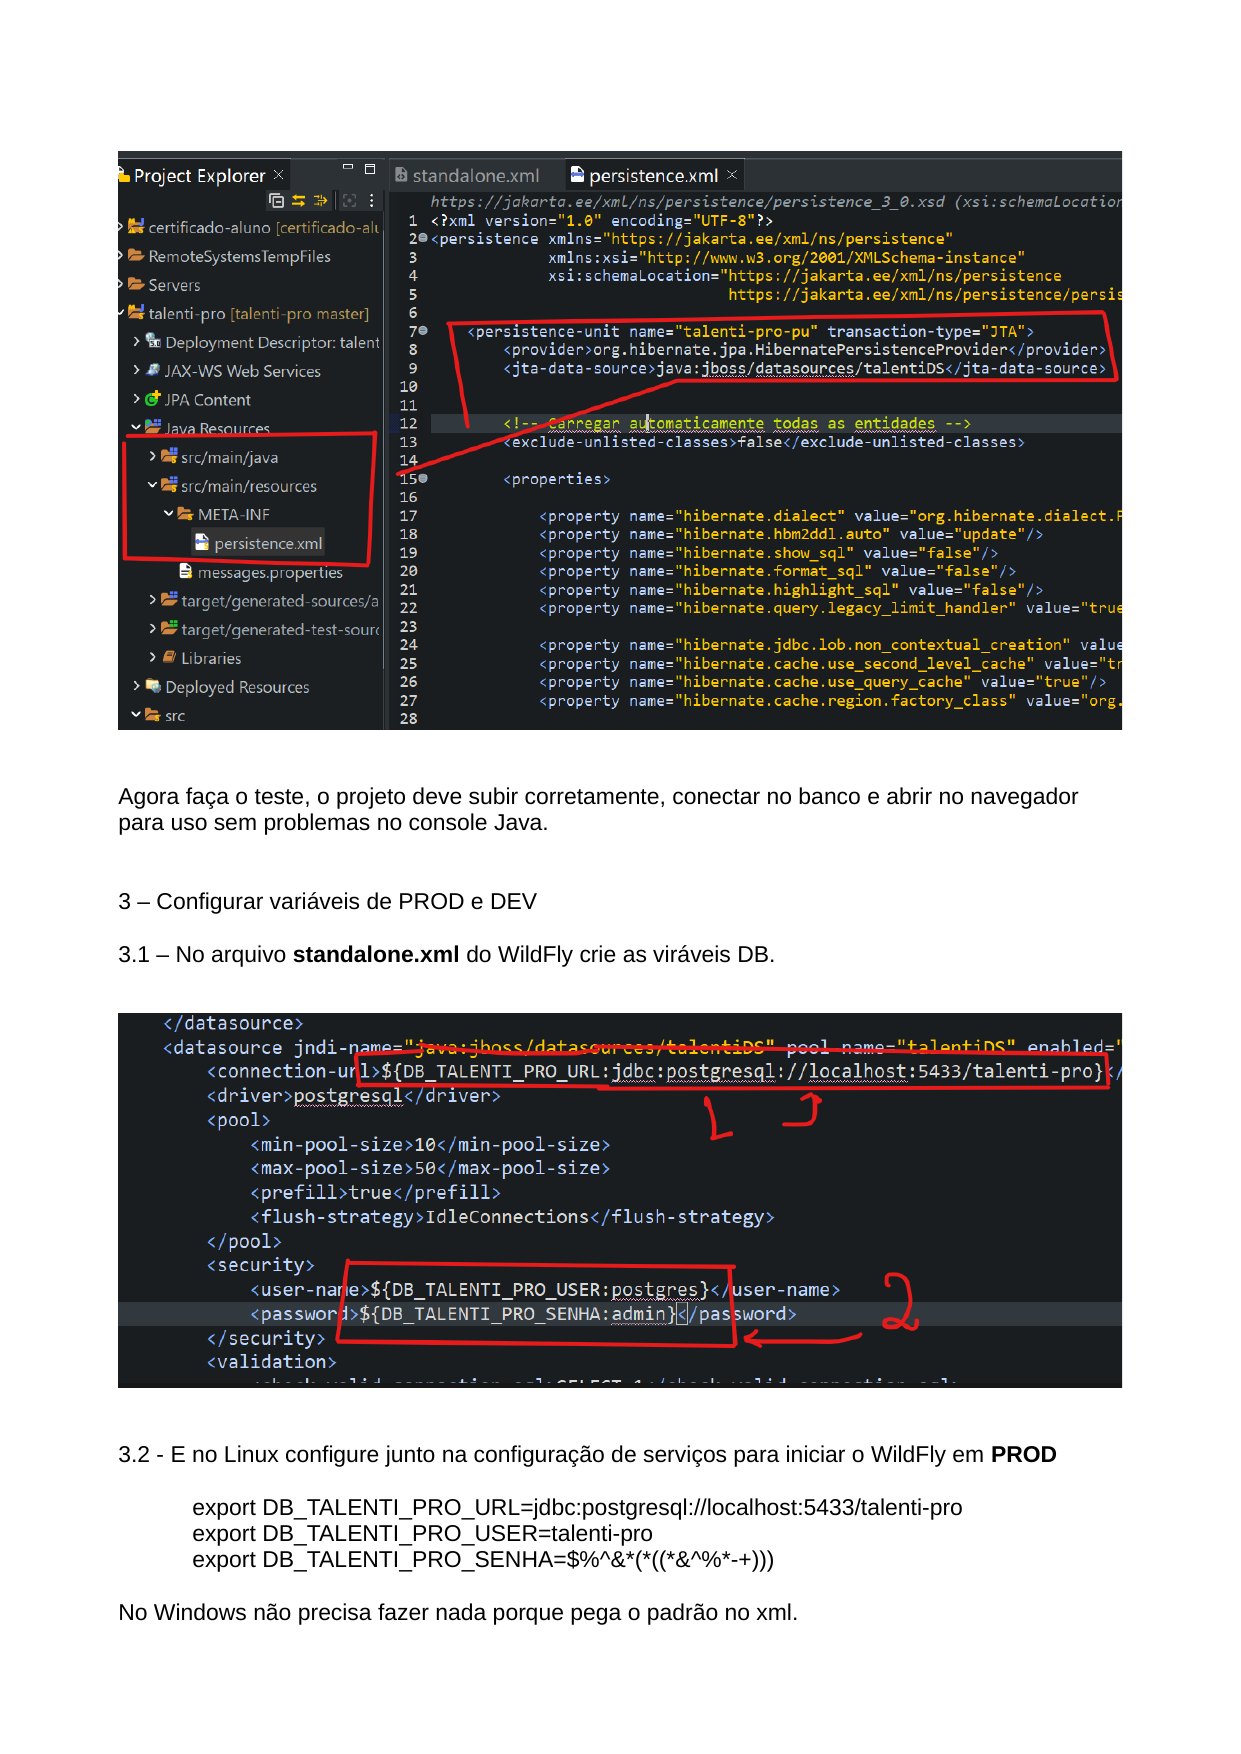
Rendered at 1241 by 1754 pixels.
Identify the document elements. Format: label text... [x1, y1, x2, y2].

text 3.2 - E no Linux configure junto na configuração de serviços para iniciar o WildFly em PROD [118, 1441, 1122, 1467]
text Agora faça o teste, o projeto deve subir corretamente, conectar no banco e abrir no navegador para uso sem problemas no console Java. [118, 783, 1122, 835]
picture [118, 151, 1123, 730]
text export DB_TALENTI_PRO_USER=talenti-pro [192, 1520, 1122, 1546]
text 3 – Configurar variáveis de PROD e DEV [118, 888, 1122, 914]
text export DB_TALENTI_PRO_URL=jdbc:postgresql://localhost:5433/talenti-pro [192, 1493, 1122, 1520]
text 3.1 – No arquivo standalone.xml do WildFly crie as viráveis DB. [118, 941, 1122, 967]
picture [118, 1013, 1123, 1388]
text export DB_TALENTI_PRO_SENHA=$%^&*(*((*&^%*-+))) [192, 1546, 1122, 1572]
text No Windows não precisa fazer nada porque pega o padrão no xml. [118, 1599, 1122, 1625]
